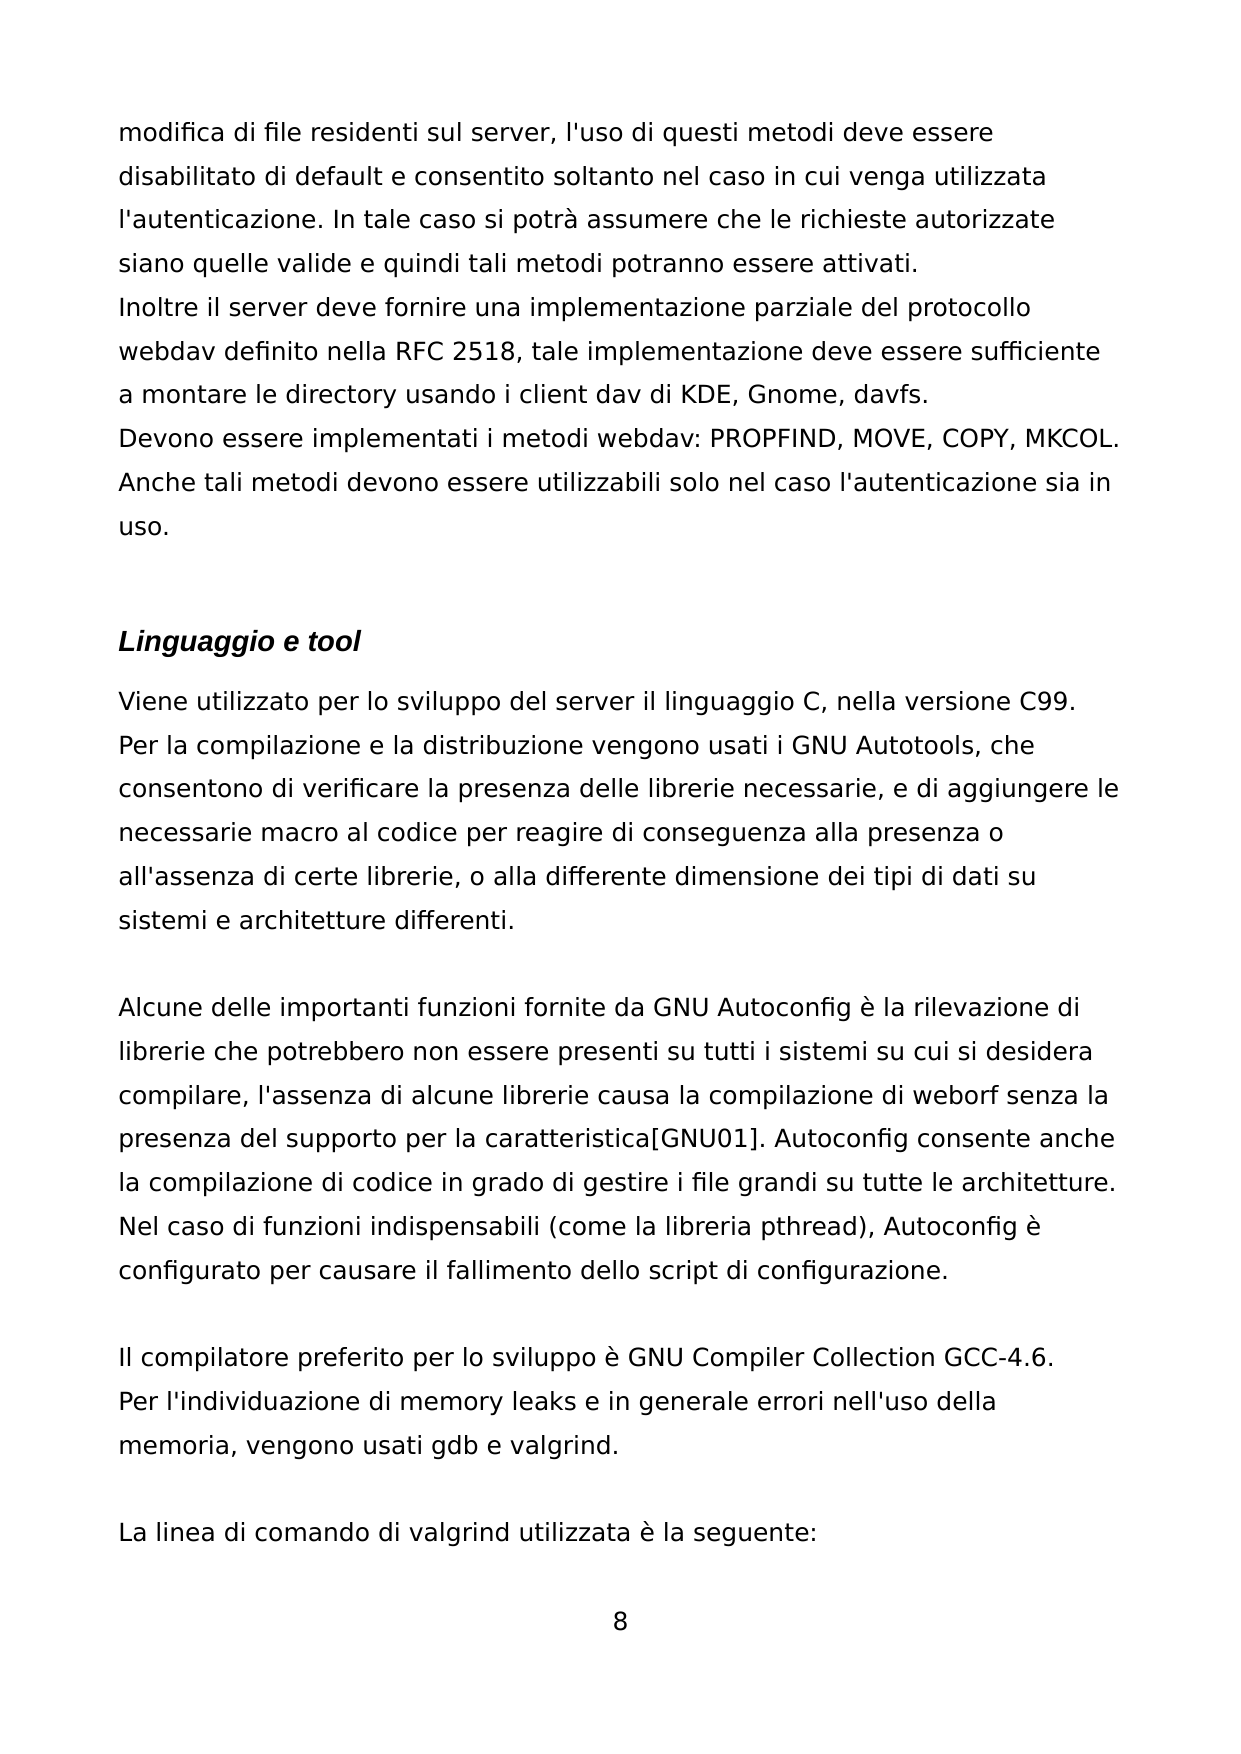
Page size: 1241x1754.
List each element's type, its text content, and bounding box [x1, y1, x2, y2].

text modifica di file residenti sul server, l'uso di questi metodi deve essere disabilitato di default e consentito soltanto nel caso in cui venga utilizzata l'autenticazione. In tale caso si potrà assumere che le richieste autorizzate siano quelle valide e quindi tali metodi potranno essere attivati. [118, 118, 1122, 278]
text Per la compilazione e la distribuzione vengono usati i GNU Autotools, che consentono di verificare la presenza delle librerie necessarie, e di aggiungere le necessarie macro al codice per reagire di conseguenza alla presenza o all'assenza di certe librerie, o alla differente dimensione dei tipi di dati su sistemi e architetture differenti. [118, 731, 1122, 935]
text Per l'individuazione di memory leaks e in generale errori nell'uso della memoria, vengono usati gdb e valgrind. [118, 1387, 1122, 1460]
subtitle Linguaggio e tool [118, 624, 1122, 658]
text Il compilatore preferito per lo sviluppo è GNU Compiler Collection GCC-4.6. [118, 1343, 1122, 1373]
text Inoltre il server deve fornire una implementazione parziale del protocollo webdav definito nella RFC 2518, tale implementazione deve essere sufficiente a montare le directory usando i client dav di KDE, Gnome, davfs. [118, 293, 1122, 410]
text Devono essere implementati i metodi webdav: PROPFIND, MOVE, COPY, MKCOL. Anche tali metodi devono essere utilizzabili solo nel caso l'autenticazione sia in uso. [118, 424, 1122, 541]
text Alcune delle importanti funzioni fornite da GNU Autoconfig è la rilevazione di librerie che potrebbero non essere presenti su tutti i sistemi su cui si desidera compilare, l'assenza di alcune librerie causa la compilazione di weborf senza la presenza del supporto per la caratteristica[GNU01]. Autoconfig consente anche la compilazione di codice in grado di gestire i file grandi su tutte le architetture. [118, 993, 1122, 1198]
text La linea di comando di valgrind utilizzata è la seguente: [118, 1518, 1122, 1548]
text Nel caso di funzioni indispensabili (come la libreria pthread), Autoconfig è configurato per causare il fallimento dello script di configurazione. [118, 1212, 1122, 1285]
text Viene utilizzato per lo sviluppo del server il linguaggio C, nella versione C99. [118, 687, 1122, 716]
